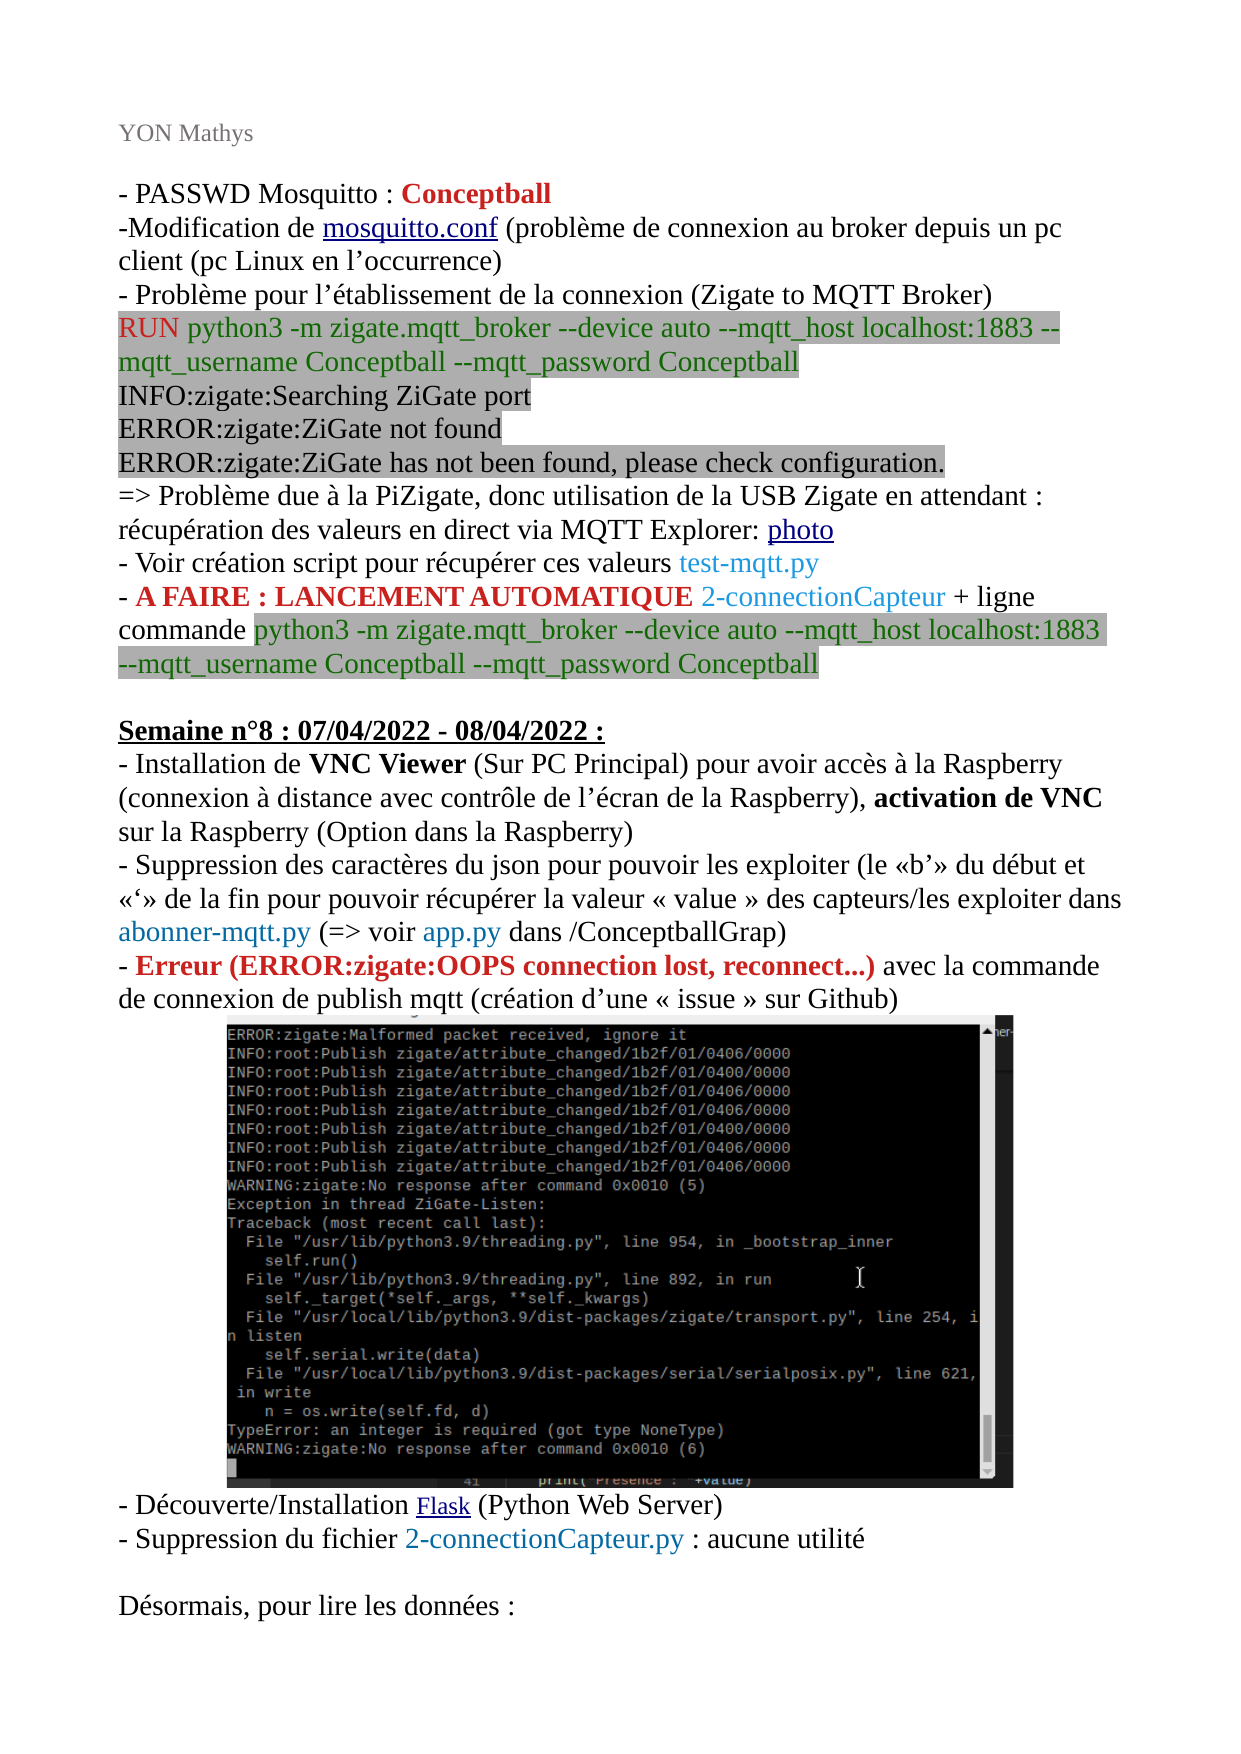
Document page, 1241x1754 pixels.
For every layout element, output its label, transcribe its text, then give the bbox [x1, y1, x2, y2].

text - A FAIRE : LANCEMENT AUTOMATIQUE 2-connectionCapteur + ligne commande python3 -m zigate.mqtt_broker --device auto --mqtt_host localhost:1883 --mqtt_username Conceptball --mqtt_password Conceptball [118, 579, 1122, 679]
text - Installation de VNC Viewer (Sur PC Principal) pour avoir accès à la Raspberry (connexion à distance avec contrôle de l’écran de la Raspberry), activation de VNC sur la Raspberry (Option dans la Raspberry) [118, 747, 1122, 847]
text ERROR:zigate:ZiGate not found [118, 411, 1122, 445]
text - PASSWD Mosquitto : Conceptball [118, 176, 1122, 210]
text ERROR:zigate:ZiGate has not been found, please check configuration. [118, 445, 1122, 478]
text - Découverte/Installation Flask (Python Web Server) [118, 1015, 1122, 1521]
text -Modification de mosquitto.conf (problème de connexion au broker depuis un pc client (pc Linux en l’occurrence) [118, 210, 1122, 277]
text - Erreur (ERROR:zigate:OOPS connection lost, reconnect...) avec la commande de connexion de publish mqtt (création d’une « issue » sur Github) [118, 948, 1122, 1015]
text => Problème due à la PiZigate, donc utilisation de la USB Zigate en attendant : [118, 478, 1122, 512]
text - Problème pour l’établissement de la connexion (Zigate to MQTT Broker) [118, 277, 1122, 311]
text INFO:zigate:Searching ZiGate port [118, 378, 1122, 411]
text - Suppression du fichier 2-connectionCapteur.py : aucune utilité [118, 1521, 1122, 1554]
text récupération des valeurs en direct via MQTT Explorer: photo [118, 512, 1122, 545]
text - Suppression des caractères du json pour pouvoir les exploiter (le «b’» du début et «‘» de la fin pour pouvoir récupérer la valeur « value » des capteurs/les exploiter dans abonner-mqtt.py (=> voir app.py dans /ConceptballGrap) [118, 847, 1122, 948]
text - Voir création script pour récupérer ces valeurs test-mqtt.py [118, 545, 1122, 579]
text Semaine n°8 : 07/04/2022 - 08/04/2022 : [118, 713, 1122, 747]
picture [226, 1015, 1014, 1488]
text Désormais, pour lire les données : [118, 1588, 1122, 1621]
text RUN python3 -m zigate.mqtt_broker --device auto --mqtt_host localhost:1883 --mqtt_username Conceptball --mqtt_password Conceptball [118, 311, 1122, 378]
